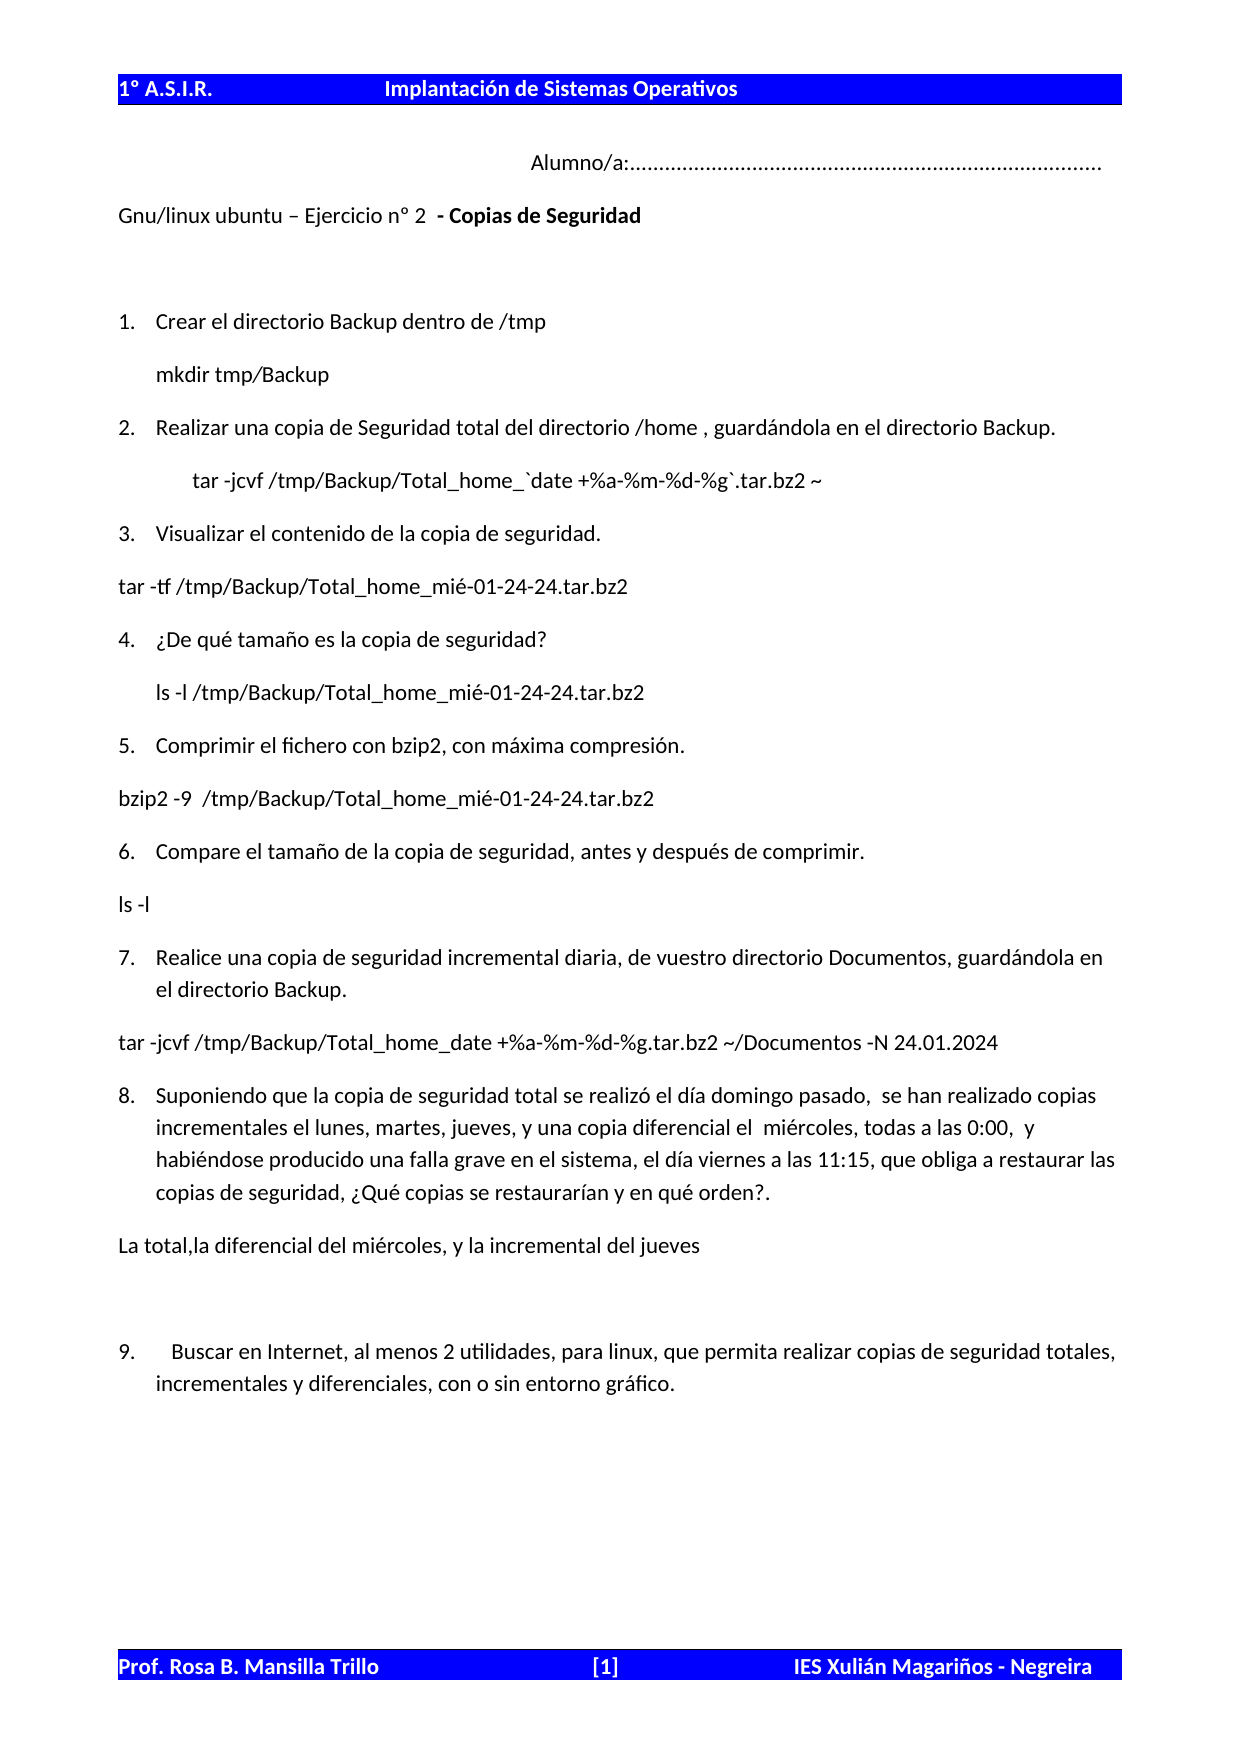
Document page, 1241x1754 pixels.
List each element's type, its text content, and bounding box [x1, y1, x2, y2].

list ls -l /tmp/Backup/Total_home_mié-01-24-24.tar.bz2 [118, 678, 1122, 706]
list ¿De qué tamaño es la copia de seguridad? [118, 625, 1122, 653]
text Alumno/a: [118, 148, 1122, 176]
list tar -jcvf /tmp/Backup/Total_home_`date +%a-%m-%d-%g`.tar.bz2 ~ [118, 466, 1122, 494]
text tar -tf /tmp/Backup/Total_home_mié-01-24-24.tar.bz2 [118, 572, 1122, 600]
list Crear el directorio Backup dentro de /tmp [118, 307, 1122, 335]
text La total,la diferencial del miércoles, y la incremental del jueves [118, 1231, 1122, 1259]
list Suponiendo que la copia de seguridad total se realizó el día domingo pasado, se han realizado copias incrementales el lunes, martes, jueves, y una copia diferencial el miércoles, todas a las 0:00, y habiéndose producido una falla grave en el sistema, el día viernes a las 11:15, que obliga a restaurar las copias de seguridad, ¿Qué copias se restaurarían y en qué orden?. [118, 1081, 1122, 1206]
list Comprimir el fichero con bzip2, con máxima compresión. [118, 731, 1122, 759]
list Buscar en Internet, al menos 2 utilidades, para linux, que permita realizar copias de seguridad totales, incrementales y diferenciales, con o sin entorno gráfico. [118, 1337, 1122, 1397]
list Compare el tamaño de la copia de seguridad, antes y después de comprimir. [118, 837, 1122, 865]
text ls -l [118, 890, 1122, 918]
list Realizar una copia de Seguridad total del directorio /home , guardándola en el directorio Backup. [118, 413, 1122, 441]
text Gnu/linux ubuntu – Ejercicio nº 2 - Copias de Seguridad [118, 201, 1122, 229]
text bzip2 -9 /tmp/Backup/Total_home_mié-01-24-24.tar.bz2 [118, 784, 1122, 812]
list mkdir tmp/Backup [118, 360, 1122, 388]
text tar -jcvf /tmp/Backup/Total_home_date +%a-%m-%d-%g.tar.bz2 ~/Documentos -N 24.01.2024 [118, 1028, 1122, 1056]
list Visualizar el contenido de la copia de seguridad. [118, 519, 1122, 547]
list Realice una copia de seguridad incremental diaria, de vuestro directorio Documentos, guardándola en el directorio Backup. [118, 943, 1122, 1003]
